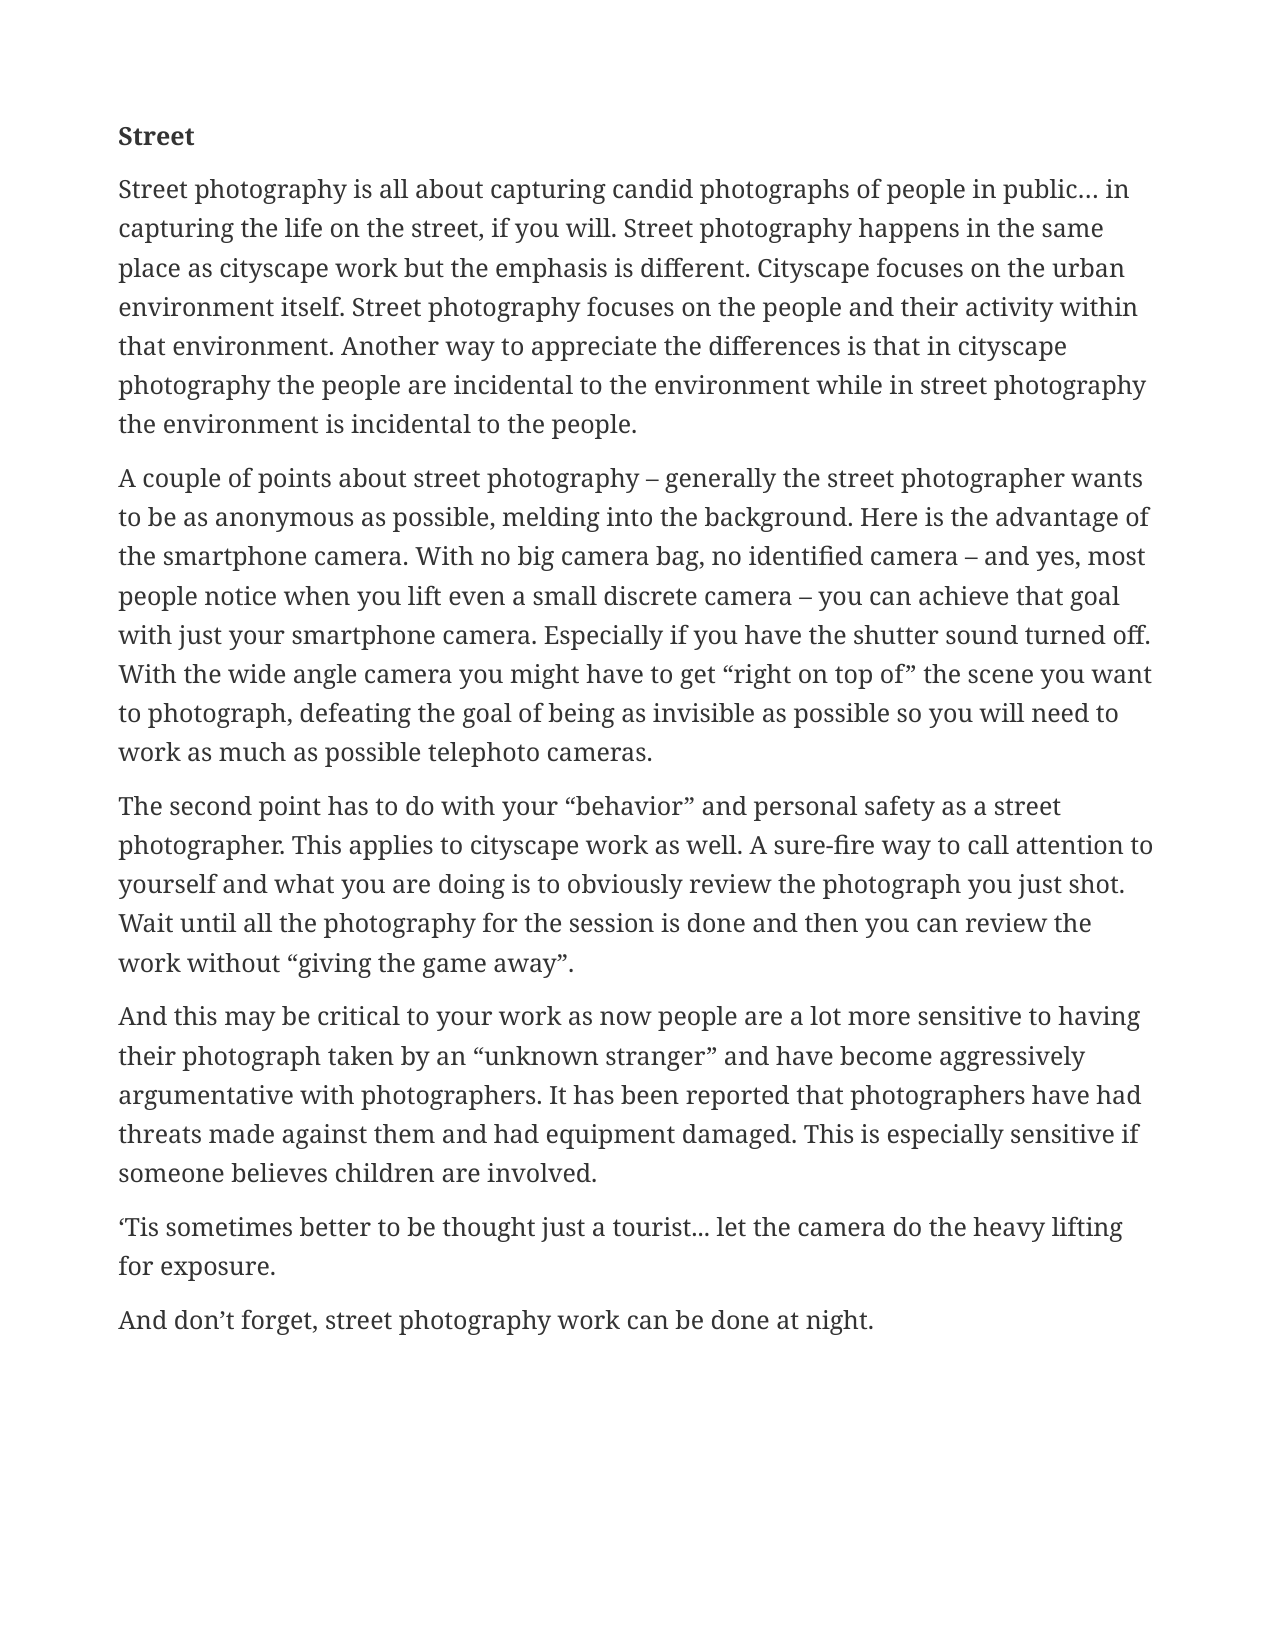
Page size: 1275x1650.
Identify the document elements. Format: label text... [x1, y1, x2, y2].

text And don’t forget, street photography work can be done at night. [118, 1302, 1157, 1336]
text Street [118, 118, 1157, 152]
text And this may be critical to your work as now people are a lot more sensitive to having their photograph taken by an “unknown stranger” and have become aggressively argumentative with photographers. It has been reported that photographers have had threats made against them and had equipment damaged. This is especially sensitive if someone believes children are involved. [118, 999, 1157, 1190]
text Street photography is all about capturing candid photographs of people in public… in capturing the life on the street, if you will. Street photography happens in the same place as cityscape work but the emphasis is different. Cityscape focuses on the urban environment itself. Street photography focuses on the people and their activity within that environment. Another way to appreciate the differences is that in cityscape photography the people are incidental to the environment while in street photography the environment is incidental to the people. [118, 172, 1157, 441]
text A couple of points about street photography – generally the street photographer wants to be as anonymous as possible, melding into the background. Here is the advantage of the smartphone camera. With no big camera bag, no identified camera – and yes, most people notice when you lift even a small discrete camera – you can achieve that goal with just your smartphone camera. Especially if you have the shutter sound turned off. With the wide angle camera you might have to get “right on top of” the scene you want to photograph, defeating the goal of being as invisible as possible so you will need to work as much as possible telephoto cameras. [118, 461, 1157, 769]
text The second point has to do with your “behavior” and personal safety as a street photographer. This applies to cityscape work as well. A sure-fire way to call attention to yourself and what you are doing is to obviously review the photograph you just shot. Wait until all the photography for the session is done and then you can review the work without “giving the game away”. [118, 788, 1157, 979]
text ‘Tis sometimes better to be thought just a tourist... let the camera do the heavy lifting for exposure. [118, 1209, 1157, 1283]
